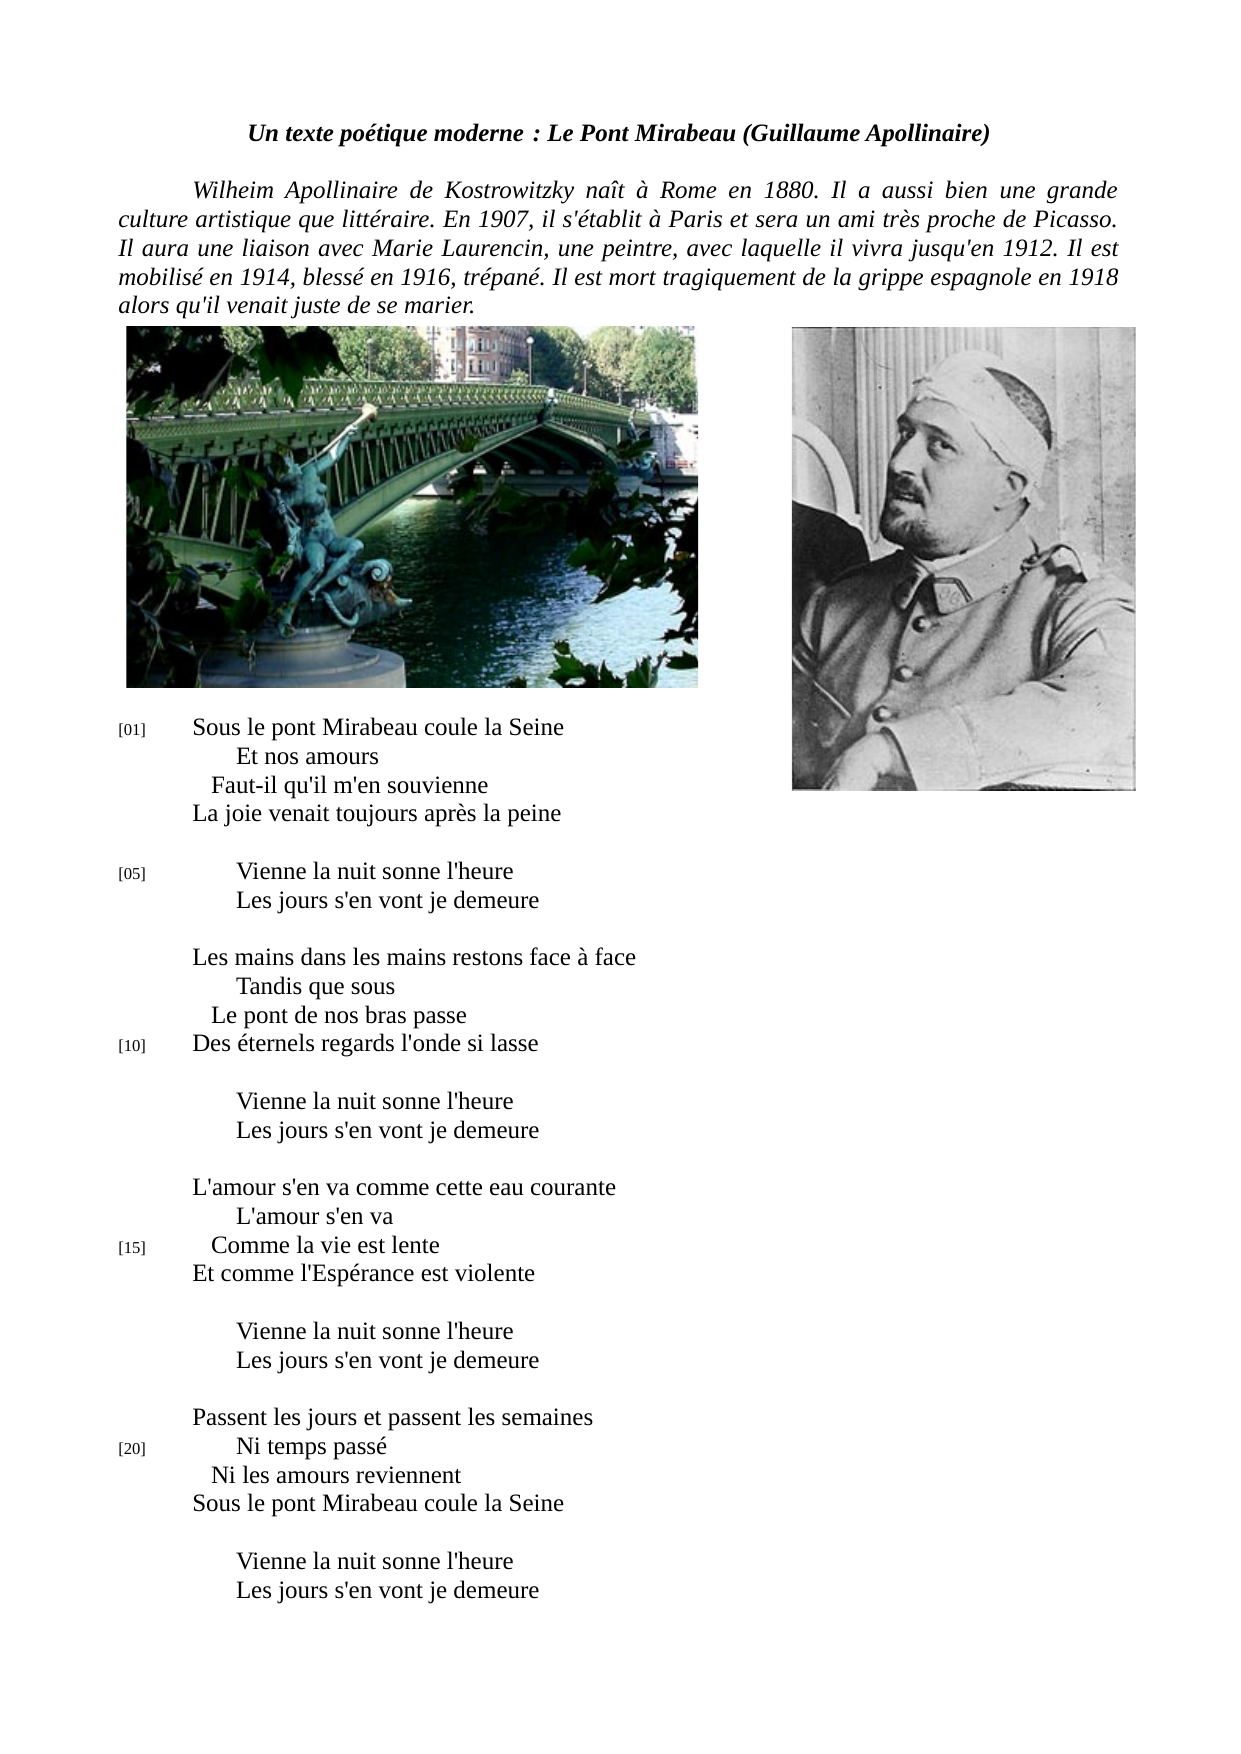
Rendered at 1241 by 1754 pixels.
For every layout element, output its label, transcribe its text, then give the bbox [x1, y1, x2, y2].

text Un texte poétique moderne : Le Pont Mirabeau (Guillaume Apollinaire) [118, 118, 1122, 147]
text Wilheim Apollinaire de Kostrowitzky naît à Rome en 1880. Il a aussi bien une grande culture artistique que littéraire. En 1907, il s'établit à Paris et sera un ami très proche de Picasso. Il aura une liaison avec Marie Laurencin, une peintre, avec laquelle il vivra jusqu'en 1912. Il est mobilisé en 1914, blessé en 1916, trépané. Il est mort tragiquement de la grippe espagnole en 1918 alors qu'il venait juste de se marier. [118, 176, 1122, 319]
picture [791, 327, 1136, 791]
picture [126, 326, 699, 688]
text [01] Sous le pont Mirabeau coule la Seine Et nos amours Faut-il qu'il m'en souvienne La joie venait toujours après la peine [05] Vienne la nuit sonne l'heure Les jours s'en vont je demeure Les mains dans les mains restons face à face Tandis que sous Le pont de nos bras passe [10] Des éternels regards l'onde si lasse Vienne la nuit sonne l'heure Les jours s'en vont je demeure L'amour s'en va comme cette eau courante L'amour s'en va [15] Comme la vie est lente Et comme l'Espérance est violente Vienne la nuit sonne l'heure Les jours s'en vont je demeure Passent les jours et passent les semaines [20] Ni temps passé Ni les amours reviennent Sous le pont Mirabeau coule la Seine Vienne la nuit sonne l'heure Les jours s'en vont je demeure [118, 712, 1122, 1632]
